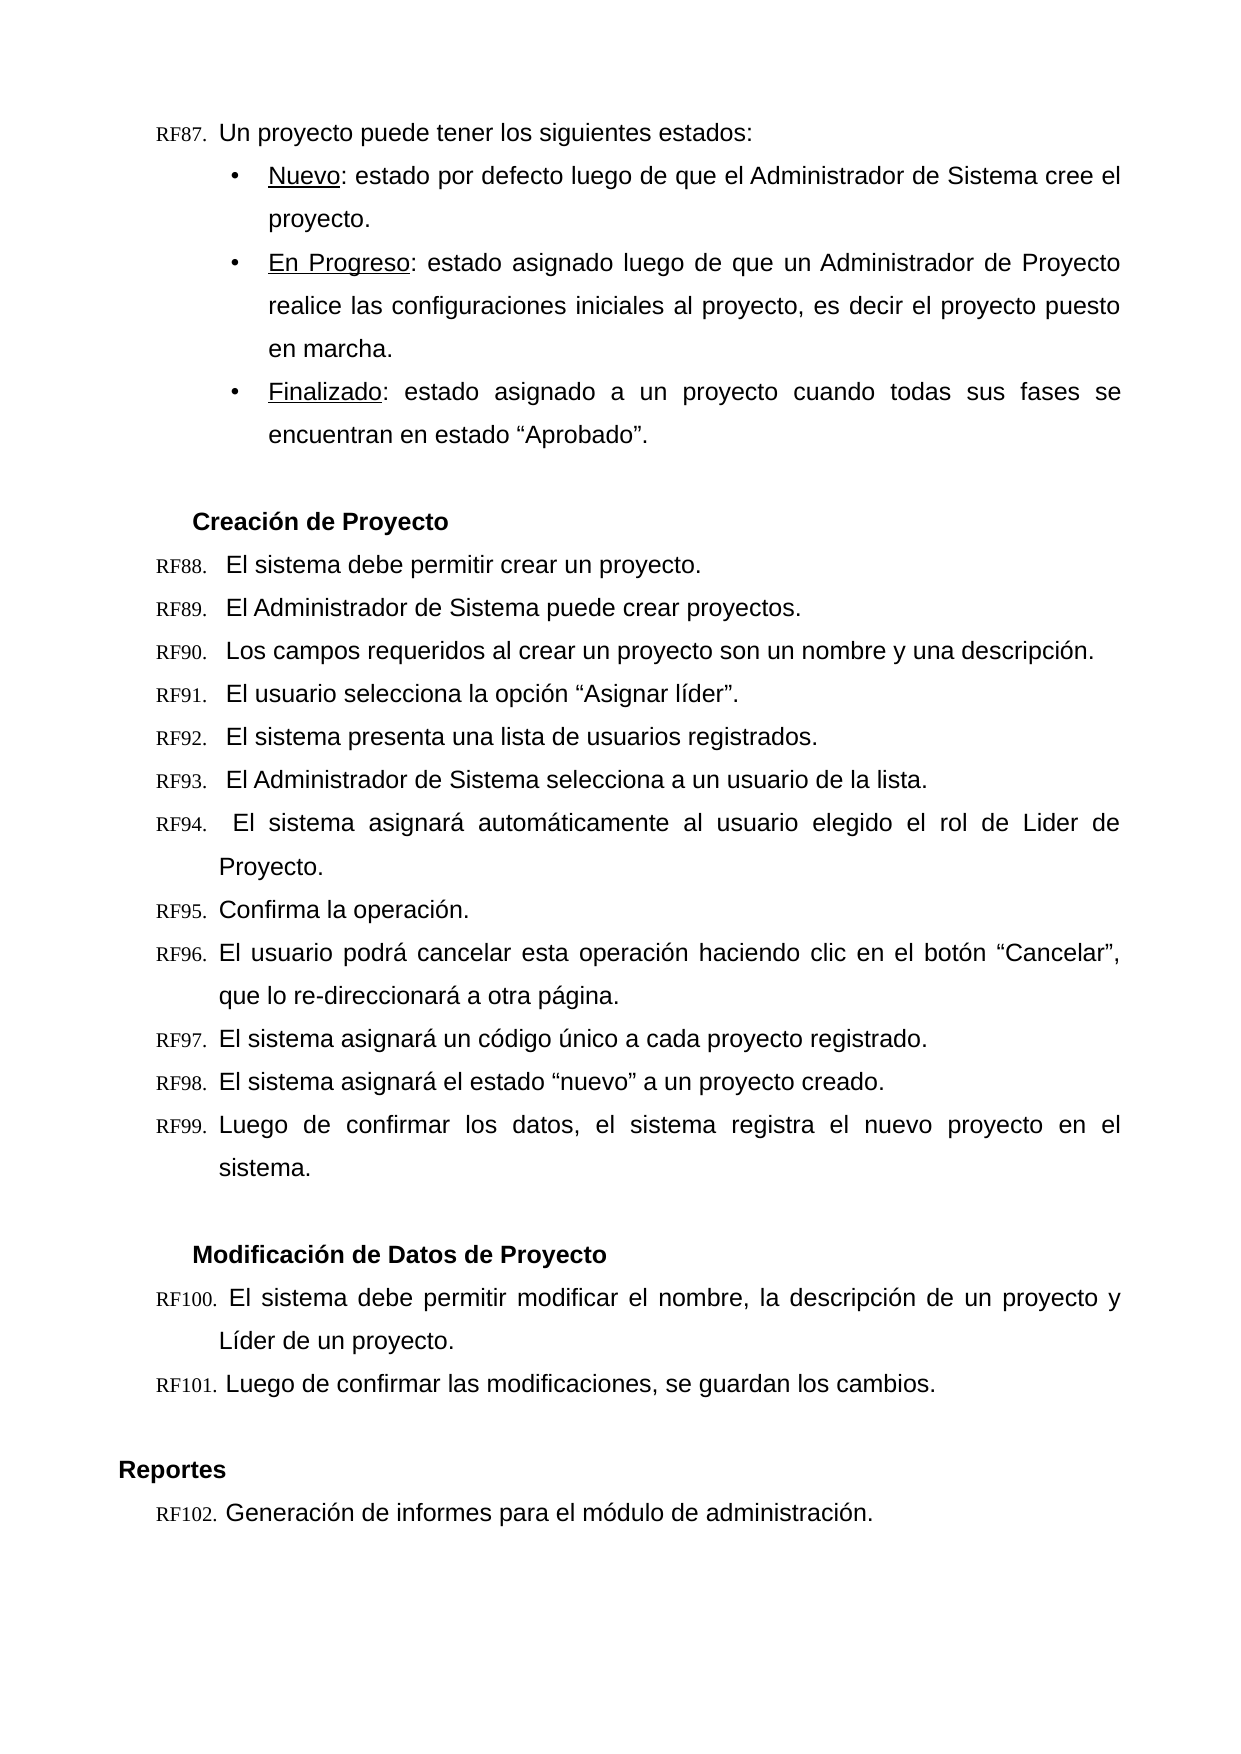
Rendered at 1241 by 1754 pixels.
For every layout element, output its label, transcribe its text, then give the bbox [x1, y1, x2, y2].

list El sistema asignará el estado “nuevo” a un proyecto creado. [156, 1067, 1122, 1096]
list Generación de informes para el módulo de administración. [156, 1498, 1122, 1527]
list El Administrador de Sistema puede crear proyectos. [156, 593, 1122, 622]
text Reportes [118, 1455, 1122, 1484]
list Los campos requeridos al crear un proyecto son un nombre y una descripción. [156, 636, 1122, 665]
list Nuevo: estado por defecto luego de que el Administrador de Sistema cree el proyecto. [231, 161, 1122, 233]
text Creación de Proyecto [118, 507, 1122, 535]
list Confirma la operación. [156, 895, 1122, 923]
list El sistema debe permitir modificar el nombre, la descripción de un proyecto y Líder de un proyecto. [156, 1283, 1122, 1355]
list Luego de confirmar los datos, el sistema registra el nuevo proyecto en el sistema. [156, 1110, 1122, 1182]
list Un proyecto puede tener los siguientes estados: [156, 118, 1122, 147]
list El usuario selecciona la opción “Asignar líder”. [156, 679, 1122, 708]
list El Administrador de Sistema selecciona a un usuario de la lista. [156, 765, 1122, 794]
list Luego de confirmar las modificaciones, se guardan los cambios. [156, 1369, 1122, 1398]
text Modificación de Datos de Proyecto [118, 1240, 1122, 1268]
list En Progreso: estado asignado luego de que un Administrador de Proyecto realice las configuraciones iniciales al proyecto, es decir el proyecto puesto en marcha. [231, 248, 1122, 363]
list El sistema presenta una lista de usuarios registrados. [156, 722, 1122, 751]
list Finalizado: estado asignado a un proyecto cuando todas sus fases se encuentran en estado “Aprobado”. [231, 377, 1122, 449]
list El sistema asignará un código único a cada proyecto registrado. [156, 1024, 1122, 1053]
list El sistema debe permitir crear un proyecto. [156, 550, 1122, 578]
list El usuario podrá cancelar esta operación haciendo clic en el botón “Cancelar”, que lo re-direccionará a otra página. [156, 938, 1122, 1010]
list El sistema asignará automáticamente al usuario elegido el rol de Lider de Proyecto. [156, 808, 1122, 880]
